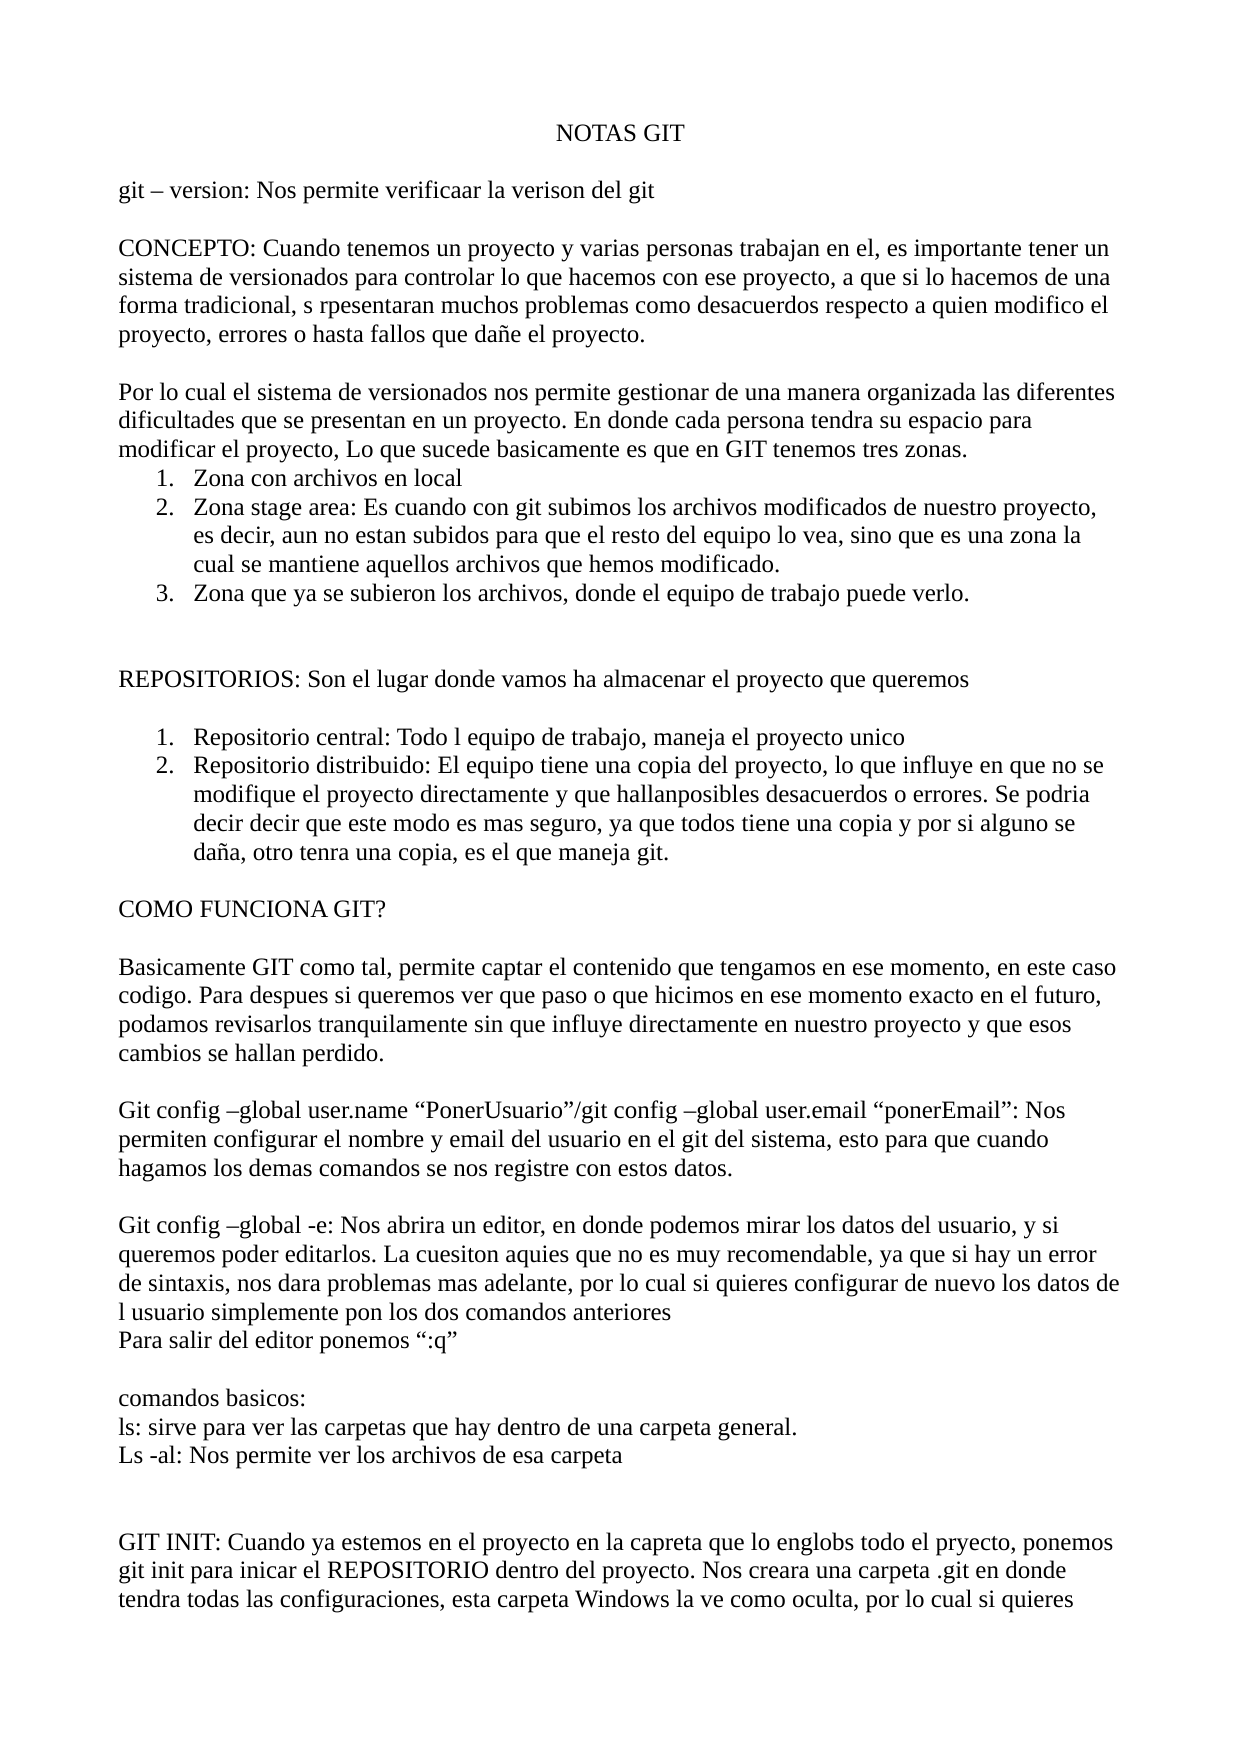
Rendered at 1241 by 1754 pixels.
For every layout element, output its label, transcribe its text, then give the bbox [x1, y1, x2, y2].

text COMO FUNCIONA GIT? [118, 894, 1122, 923]
text ls: sirve para ver las carpetas que hay dentro de una carpeta general. [118, 1412, 1122, 1441]
list Repositorio central: Todo l equipo de trabajo, maneja el proyecto unico [156, 722, 1122, 751]
text Por lo cual el sistema de versionados nos permite gestionar de una manera organizada las diferentes dificultades que se presentan en un proyecto. En donde cada persona tendra su espacio para modificar el proyecto, Lo que sucede basicamente es que en GIT tenemos tres zonas. [118, 377, 1122, 463]
list Zona con archivos en local [156, 463, 1122, 492]
text Ls -al: Nos permite ver los archivos de esa carpeta [118, 1441, 1122, 1469]
text CONCEPTO: Cuando tenemos un proyecto y varias personas trabajan en el, es importante tener un sistema de versionados para controlar lo que hacemos con ese proyecto, a que si lo hacemos de una forma tradicional, s rpesentaran muchos problemas como desacuerdos respecto a quien modifico el proyecto, errores o hasta fallos que dañe el proyecto. [118, 233, 1122, 348]
text Git config –global -e: Nos abrira un editor, en donde podemos mirar los datos del usuario, y si queremos poder editarlos. La cuesiton aquies que no es muy recomendable, ya que si hay un error de sintaxis, nos dara problemas mas adelante, por lo cual si quieres configurar de nuevo los datos de l usuario simplemente pon los dos comandos anteriores [118, 1211, 1122, 1326]
list Zona stage area: Es cuando con git subimos los archivos modificados de nuestro proyecto, es decir, aun no estan subidos para que el resto del equipo lo vea, sino que es una zona la cual se mantiene aquellos archivos que hemos modificado. [156, 492, 1122, 578]
text comandos basicos: [118, 1383, 1122, 1412]
text GIT INIT: Cuando ya estemos en el proyecto en la capreta que lo englobs todo el pryecto, ponemos git init para inicar el REPOSITORIO dentro del proyecto. Nos creara una carpeta .git en donde tendra todas las configuraciones, esta carpeta Windows la ve como oculta, por lo cual si quieres [118, 1527, 1122, 1613]
text git – version: Nos permite verificaar la verison del git [118, 176, 1122, 204]
list Zona que ya se subieron los archivos, donde el equipo de trabajo puede verlo. [156, 578, 1122, 607]
text Para salir del editor ponemos “:q” [118, 1326, 1122, 1354]
list Repositorio distribuido: El equipo tiene una copia del proyecto, lo que influye en que no se modifique el proyecto directamente y que hallanposibles desacuerdos o errores. Se podria decir decir que este modo es mas seguro, ya que todos tiene una copia y por si alguno se daña, otro tenra una copia, es el que maneja git. [156, 751, 1122, 866]
text Git config –global user.name “PonerUsuario”/git config –global user.email “ponerEmail”: Nos permiten configurar el nombre y email del usuario en el git del sistema, esto para que cuando hagamos los demas comandos se nos registre con estos datos. [118, 1096, 1122, 1182]
text REPOSITORIOS: Son el lugar donde vamos ha almacenar el proyecto que queremos [118, 664, 1122, 693]
text Basicamente GIT como tal, permite captar el contenido que tengamos en ese momento, en este caso codigo. Para despues si queremos ver que paso o que hicimos en ese momento exacto en el futuro, podamos revisarlos tranquilamente sin que influye directamente en nuestro proyecto y que esos cambios se hallan perdido. [118, 952, 1122, 1067]
text NOTAS GIT [118, 118, 1122, 147]
